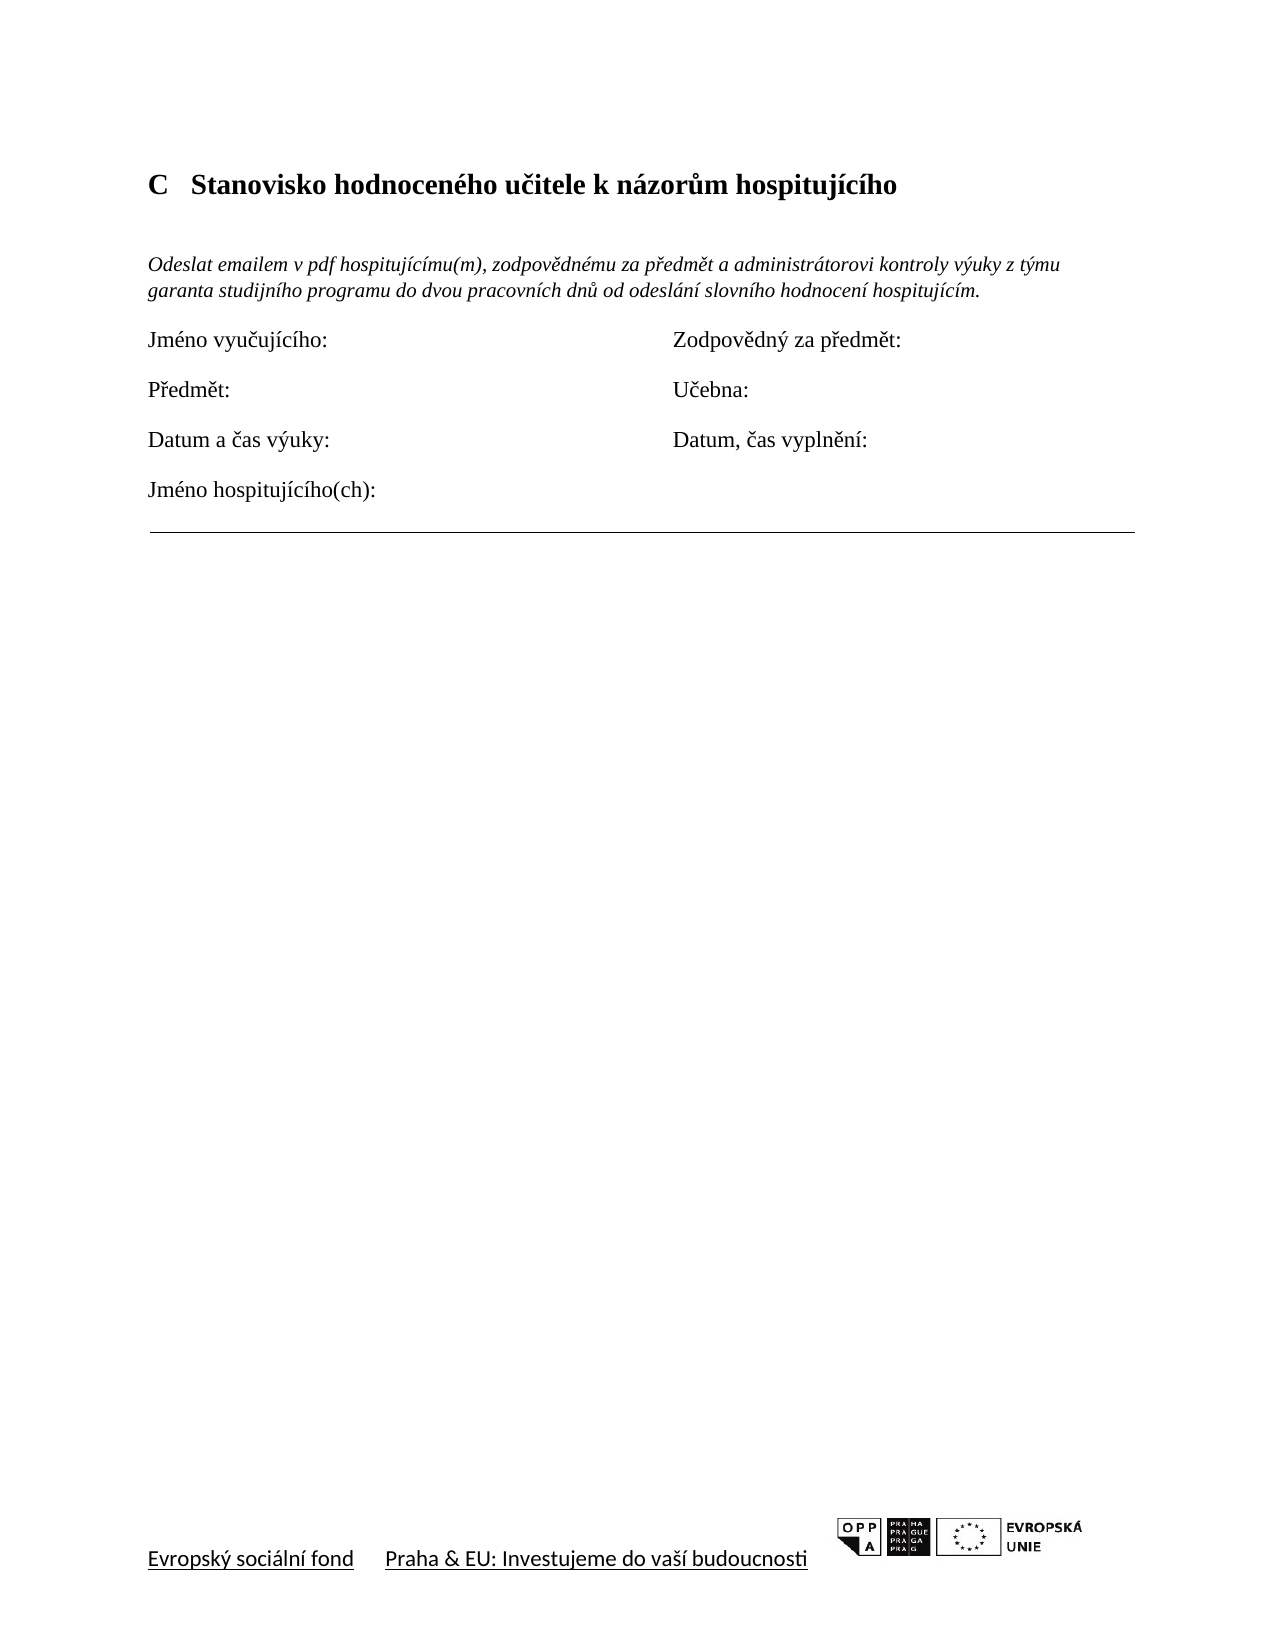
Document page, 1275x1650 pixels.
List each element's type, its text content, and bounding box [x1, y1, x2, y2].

text Datum a čas výuky: Datum, čas vyplnění: [148, 427, 1127, 452]
text Předmět: Učebna: [148, 377, 1127, 402]
text Jméno hospitujícího(ch): [148, 477, 1127, 502]
picture [824, 1506, 1094, 1567]
text Jméno vyučujícího: Zodpovědný za předmět: [148, 327, 1127, 352]
text Odeslat emailem v pdf hospitujícímu(m), zodpovědnému za předmět a administrátorovi kontroly výuky z týmu garanta studijního programu do dvou pracovních dnů od odeslání slovního hodnocení hospitujícím. [148, 253, 1127, 302]
subtitle C Stanovisko hodnoceného učitele k názorům hospitujícího [148, 168, 1127, 200]
